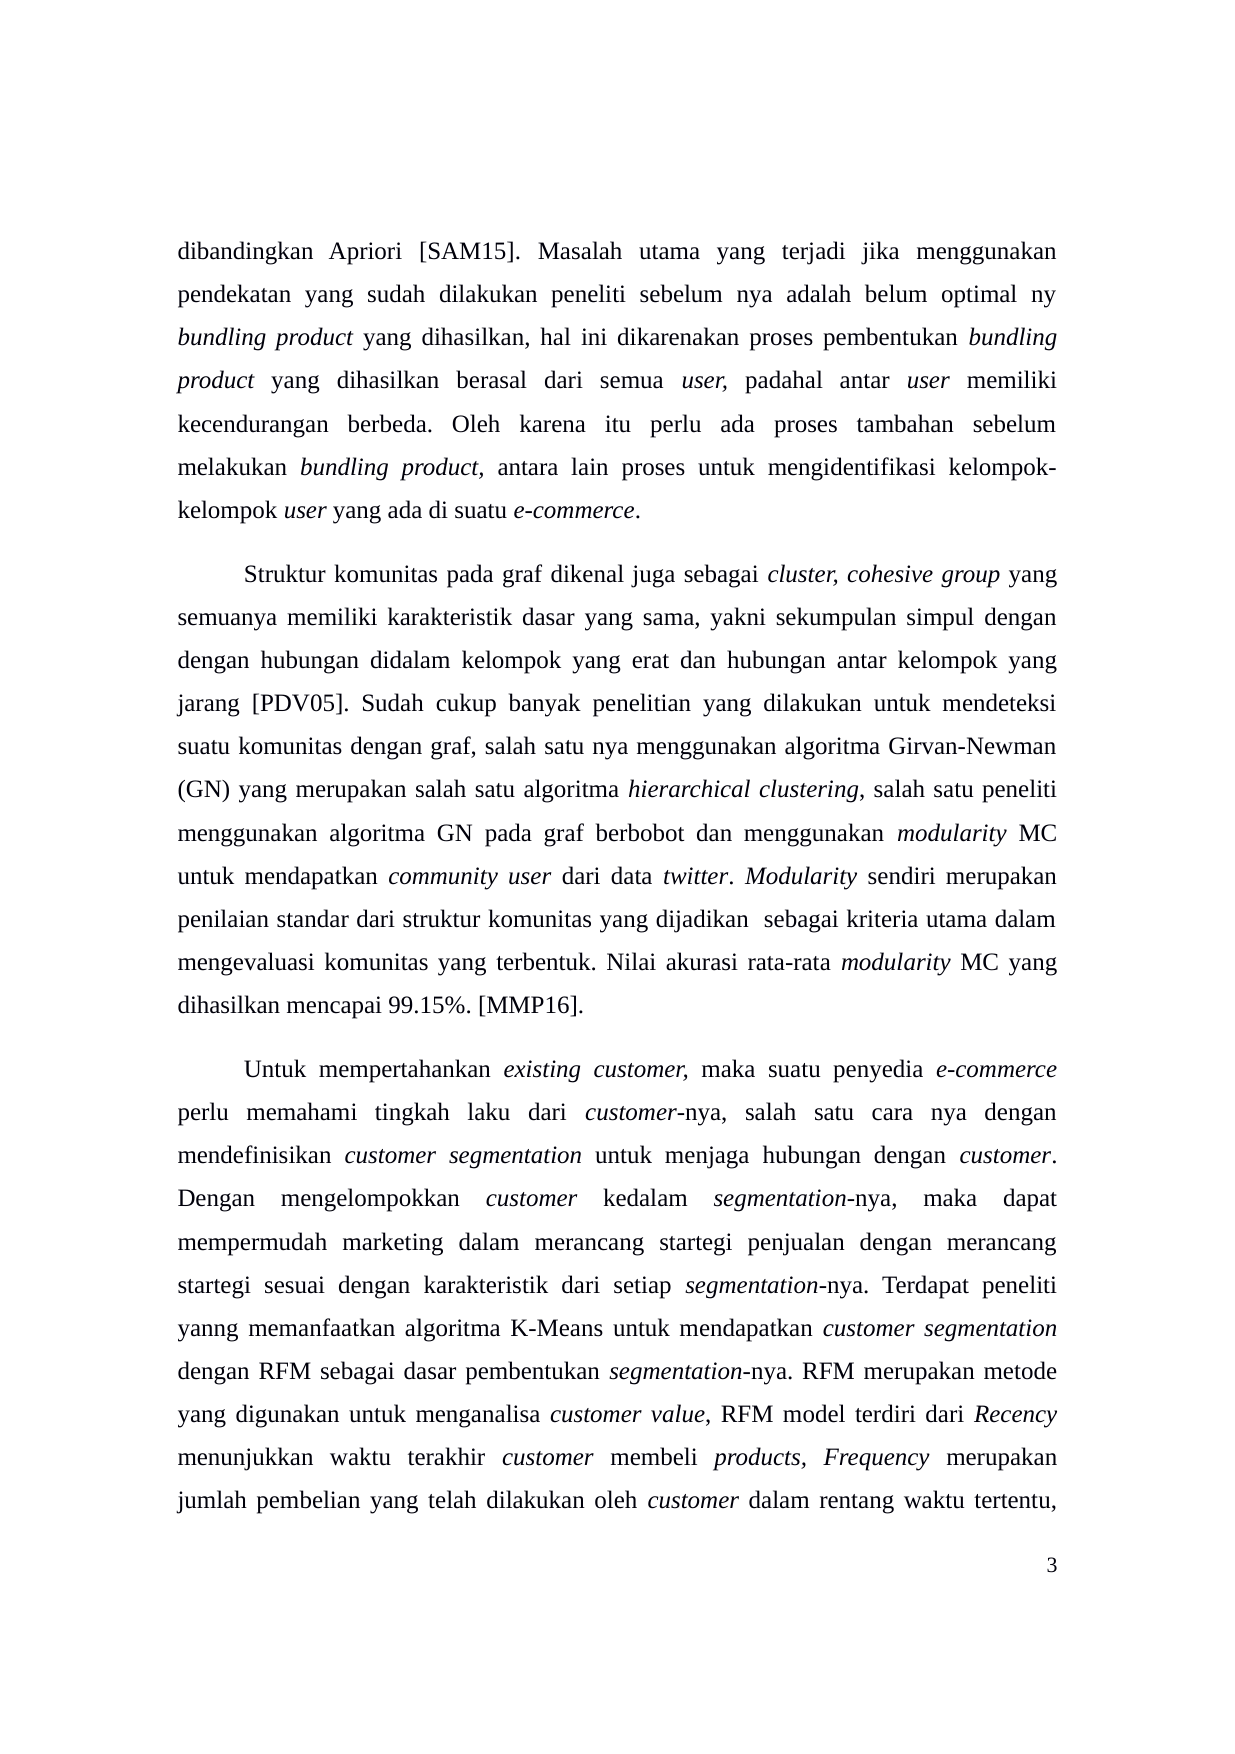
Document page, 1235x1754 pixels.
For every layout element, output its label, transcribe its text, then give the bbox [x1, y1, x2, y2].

text dibandingkan Apriori [SAM15]. Masalah utama yang terjadi jika menggunakan pendekatan yang sudah dilakukan peneliti sebelum nya adalah belum optimal ny bundling product yang dihasilkan, hal ini dikarenakan proses pembentukan bundling product yang dihasilkan berasal dari semua user, padahal antar user memiliki kecendurangan berbeda. Oleh karena itu perlu ada proses tambahan sebelum melakukan bundling product, antara lain proses untuk mengidentifikasi kelompok-kelompok user yang ada di suatu e-commerce. [177, 236, 1057, 524]
text Struktur komunitas pada graf dikenal juga sebagai cluster, cohesive group yang semuanya memiliki karakteristik dasar yang sama, yakni sekumpulan simpul dengan dengan hubungan didalam kelompok yang erat dan hubungan antar kelompok yang jarang [PDV05]. Sudah cukup banyak penelitian yang dilakukan untuk mendeteksi suatu komunitas dengan graf, salah satu nya menggunakan algoritma Girvan-Newman (GN) yang merupakan salah satu algoritma hierarchical clustering, salah satu peneliti menggunakan algoritma GN pada graf berbobot dan menggunakan modularity MC untuk mendapatkan community user dari data twitter. Modularity sendiri merupakan penilaian standar dari struktur komunitas yang dijadikan sebagai kriteria utama dalam mengevaluasi komunitas yang terbentuk. Nilai akurasi rata-rata modularity MC yang dihasilkan mencapai 99.15%. [MMP16]. [177, 559, 1057, 1019]
text Untuk mempertahankan existing customer, maka suatu penyedia e-commerce perlu memahami tingkah laku dari customer-nya, salah satu cara nya dengan mendefinisikan customer segmentation untuk menjaga hubungan dengan customer. Dengan mengelompokkan customer kedalam segmentation-nya, maka dapat mempermudah marketing dalam merancang startegi penjualan dengan merancang startegi sesuai dengan karakteristik dari setiap segmentation-nya. Terdapat peneliti yanng memanfaatkan algoritma K-Means untuk mendapatkan customer segmentation dengan RFM sebagai dasar pembentukan segmentation-nya. RFM merupakan metode yang digunakan untuk menganalisa customer value, RFM model terdiri dari Recency menunjukkan waktu terakhir customer membeli products, Frequency merupakan jumlah pembelian yang telah dilakukan oleh customer dalam rentang waktu tertentu, [177, 1054, 1057, 1514]
